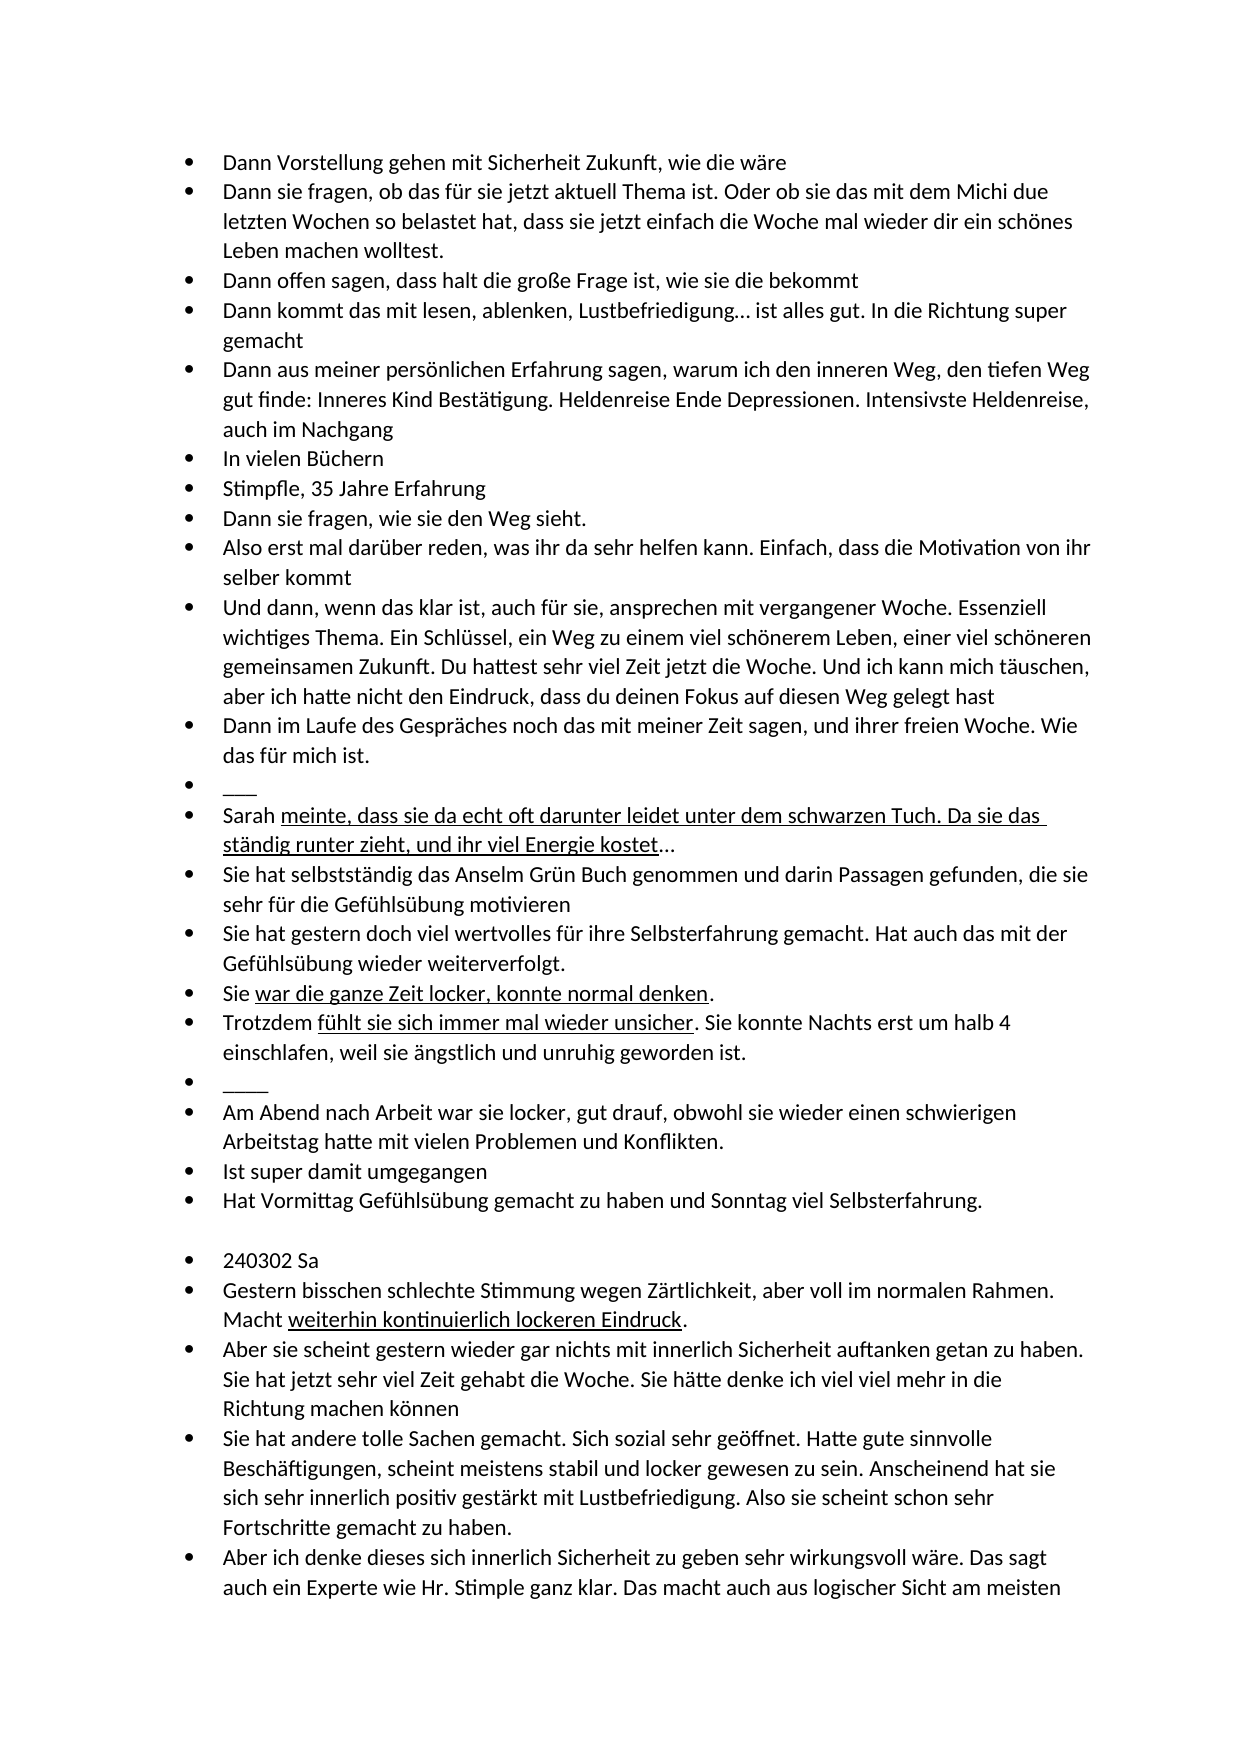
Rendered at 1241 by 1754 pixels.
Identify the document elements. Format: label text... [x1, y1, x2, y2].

list Trotzdem fühlt sie sich immer mal wieder unsicher. Sie konnte Nachts erst um halb 4 einschlafen, weil sie ängstlich und unruhig geworden ist. [185, 1008, 1093, 1066]
list In vielen Büchern [185, 444, 1093, 472]
list Hat Vormittag Gefühlsübung gemacht zu haben und Sonntag viel Selbsterfahrung. [185, 1187, 1093, 1215]
list Dann kommt das mit lesen, ablenken, Lustbefriedigung… ist alles gut. In die Richtung super gemacht [185, 296, 1093, 354]
list Sie hat gestern doch viel wertvolles für ihre Selbsterfahrung gemacht. Hat auch das mit der Gefühlsübung wieder weiterverfolgt. [185, 919, 1093, 977]
list Dann im Laufe des Gespräches noch das mit meiner Zeit sagen, und ihrer freien Woche. Wie das für mich ist. [185, 712, 1093, 769]
list Ist super damit umgegangen [185, 1157, 1093, 1185]
list Aber sie scheint gestern wieder gar nichts mit innerlich Sicherheit auftanken getan zu haben. Sie hat jetzt sehr viel Zeit gehabt die Woche. Sie hätte denke ich viel viel mehr in die Richtung machen können [185, 1335, 1093, 1422]
list ____ [185, 1068, 1093, 1096]
list ___ [185, 771, 1093, 799]
list Dann aus meiner persönlichen Erfahrung sagen, warum ich den inneren Weg, den tiefen Weg gut finde: Inneres Kind Bestätigung. Heldenreise Ende Depressionen. Intensivste Heldenreise, auch im Nachgang [185, 355, 1093, 443]
list Also erst mal darüber reden, was ihr da sehr helfen kann. Einfach, dass die Motivation von ihr selber kommt [185, 533, 1093, 591]
list Am Abend nach Arbeit war sie locker, gut drauf, obwohl sie wieder einen schwierigen Arbeitstag hatte mit vielen Problemen und Konflikten. [185, 1098, 1093, 1155]
list Gestern bisschen schlechte Stimmung wegen Zärtlichkeit, aber voll im normalen Rahmen. Macht weiterhin kontinuierlich lockeren Eindruck. [185, 1276, 1093, 1333]
list Dann sie fragen, ob das für sie jetzt aktuell Thema ist. Oder ob sie das mit dem Michi due letzten Wochen so belastet hat, dass sie jetzt einfach die Woche mal wieder dir ein schönes Leben machen wolltest. [185, 177, 1093, 265]
list Sie war die ganze Zeit locker, konnte normal denken. [185, 979, 1093, 1007]
list Sie hat selbstständig das Anselm Grün Buch genommen und darin Passagen gefunden, die sie sehr für die Gefühlsübung motivieren [185, 860, 1093, 918]
list Und dann, wenn das klar ist, auch für sie, ansprechen mit vergangener Woche. Essenziell wichtiges Thema. Ein Schlüssel, ein Weg zu einem viel schönerem Leben, einer viel schöneren gemeinsamen Zukunft. Du hattest sehr viel Zeit jetzt die Woche. Und ich kann mich täuschen, aber ich hatte nicht den Eindruck, dass du deinen Fokus auf diesen Weg gelegt hast [185, 593, 1093, 710]
list Aber ich denke dieses sich innerlich Sicherheit zu geben sehr wirkungsvoll wäre. Das sagt auch ein Experte wie Hr. Stimple ganz klar. Das macht auch aus logischer Sicht am meisten [185, 1543, 1093, 1601]
list Stimpfle, 35 Jahre Erfahrung [185, 474, 1093, 502]
list 240302 Sa [185, 1246, 1093, 1274]
list Dann offen sagen, dass halt die große Frage ist, wie sie die bekommt [185, 266, 1093, 294]
list Sie hat andere tolle Sachen gemacht. Sich sozial sehr geöffnet. Hatte gute sinnvolle Beschäftigungen, scheint meistens stabil und locker gewesen zu sein. Anscheinend hat sie sich sehr innerlich positiv gestärkt mit Lustbefriedigung. Also sie scheint schon sehr Fortschritte gemacht zu haben. [185, 1424, 1093, 1541]
list Sarah meinte, dass sie da echt oft darunter leidet unter dem schwarzen Tuch. Da sie das ständig runter zieht, und ihr viel Energie kostet… [185, 801, 1093, 858]
list Dann sie fragen, wie sie den Weg sieht. [185, 504, 1093, 532]
list Dann Vorstellung gehen mit Sicherheit Zukunft, wie die wäre [185, 148, 1093, 176]
